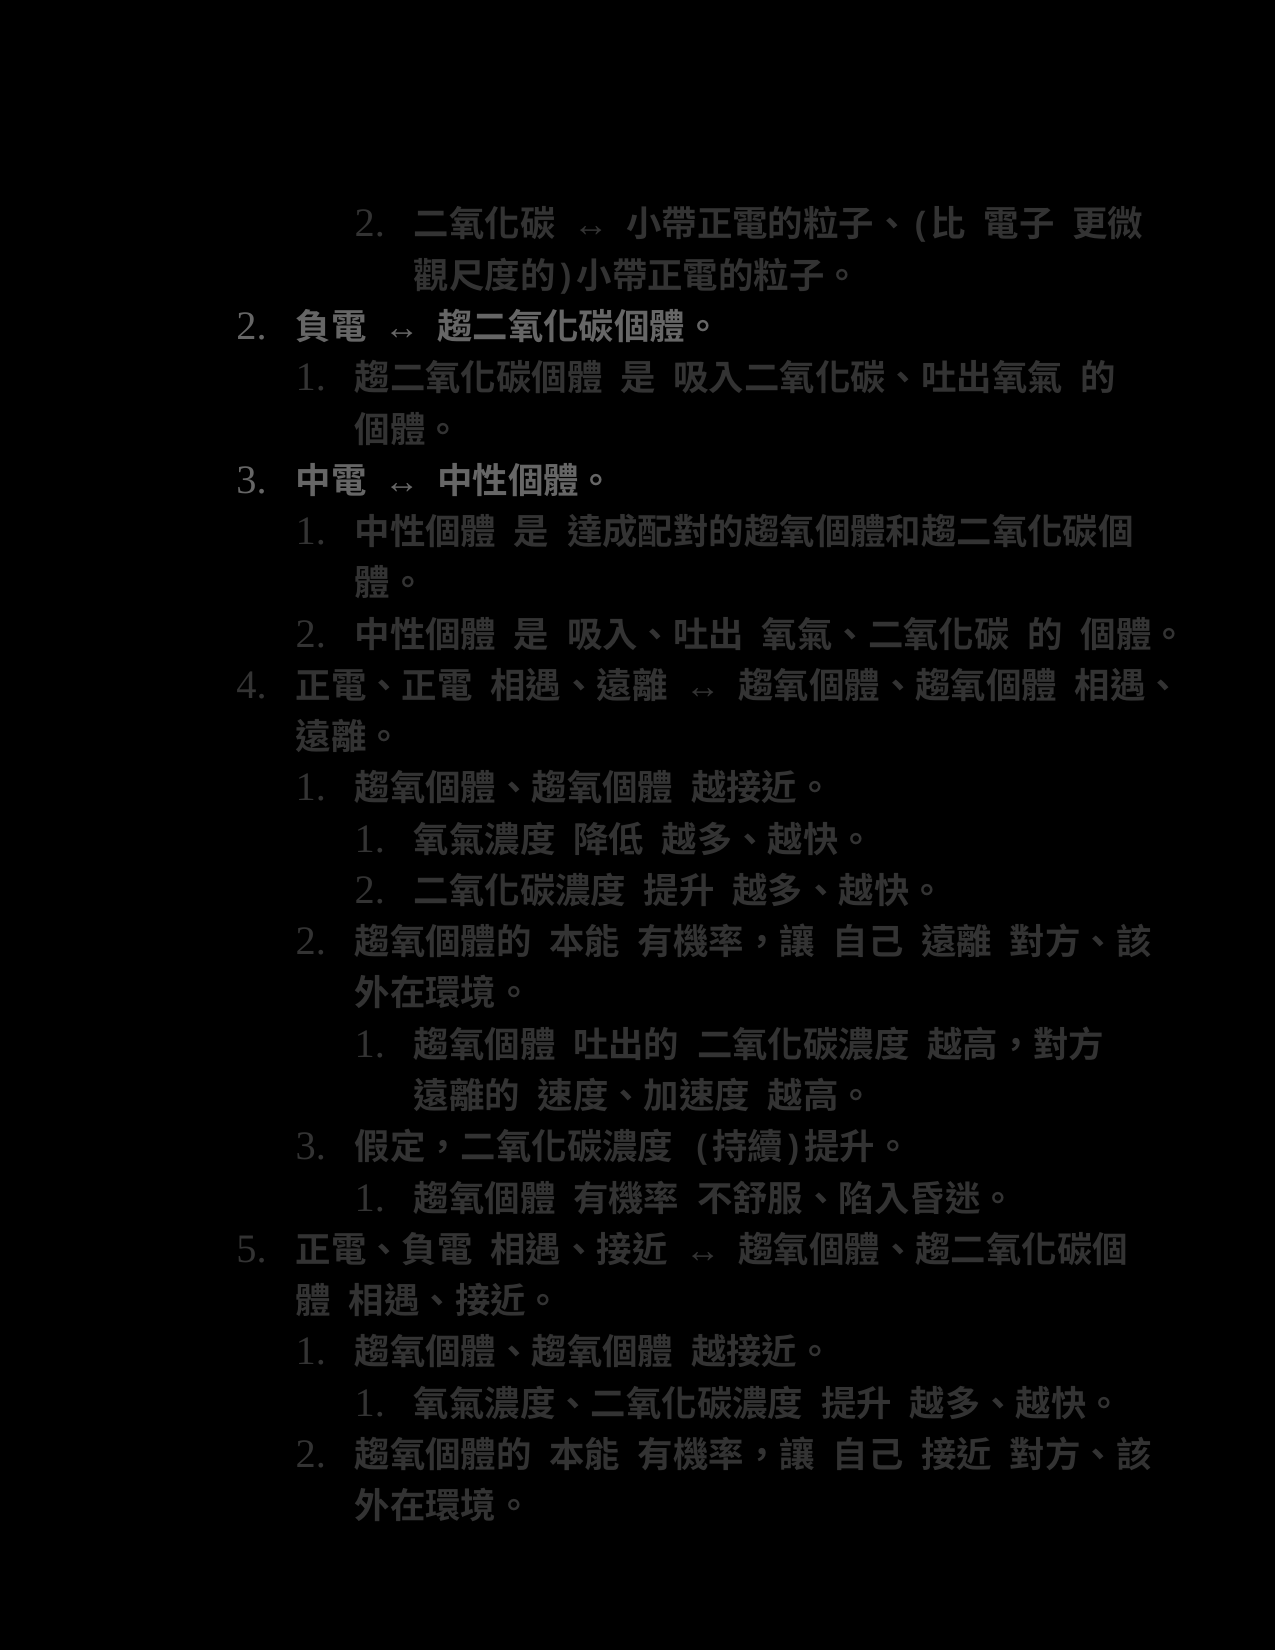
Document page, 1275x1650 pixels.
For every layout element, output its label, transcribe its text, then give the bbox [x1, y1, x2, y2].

list 趨二氧化碳個體 是 吸入二氧化碳、吐出氧氣 的 個體。 [295, 350, 1157, 452]
list 中性個體 是 達成配對的趨氧個體和趨二氧化碳個體。 [295, 503, 1157, 606]
list 趨氧個體的 本能 有機率，讓 自己 接近 對方、該外在環境。 [295, 1426, 1157, 1529]
list 假定，二氧化碳濃度 (持續)提升。 [295, 1118, 1157, 1170]
list 二氧化碳濃度 提升 越多、越快。 [354, 862, 1157, 913]
list 二氧化碳 ↔ 小帶正電的粒子、(比 電子 更微觀尺度的)小帶正電的粒子。 [354, 196, 1157, 298]
list 氧氣濃度、二氧化碳濃度 提升 越多、越快。 [354, 1375, 1157, 1426]
list 趨氧個體的 本能 有機率，讓 自己 遠離 對方、該外在環境。 [295, 913, 1157, 1016]
list 中電 ↔ 中性個體。 [236, 452, 1157, 503]
list 負電 ↔ 趨二氧化碳個體。 [236, 298, 1157, 350]
list 趨氧個體 吐出的 二氧化碳濃度 越高，對方 遠離的 速度、加速度 越高。 [354, 1016, 1157, 1118]
list 中性個體 是 吸入、吐出 氧氣、二氧化碳 的 個體。 [295, 606, 1157, 657]
list 氧氣濃度 降低 越多、越快。 [354, 811, 1157, 862]
list 趨氧個體、趨氧個體 越接近。 [295, 1324, 1157, 1375]
list 正電、正電 相遇、遠離 ↔ 趨氧個體、趨氧個體 相遇、遠離。 [236, 657, 1157, 760]
list 趨氧個體、趨氧個體 越接近。 [295, 760, 1157, 811]
list 正電、負電 相遇、接近 ↔ 趨氧個體、趨二氧化碳個體 相遇、接近。 [236, 1221, 1157, 1324]
list 趨氧個體 有機率 不舒服、陷入昏迷。 [354, 1170, 1157, 1221]
